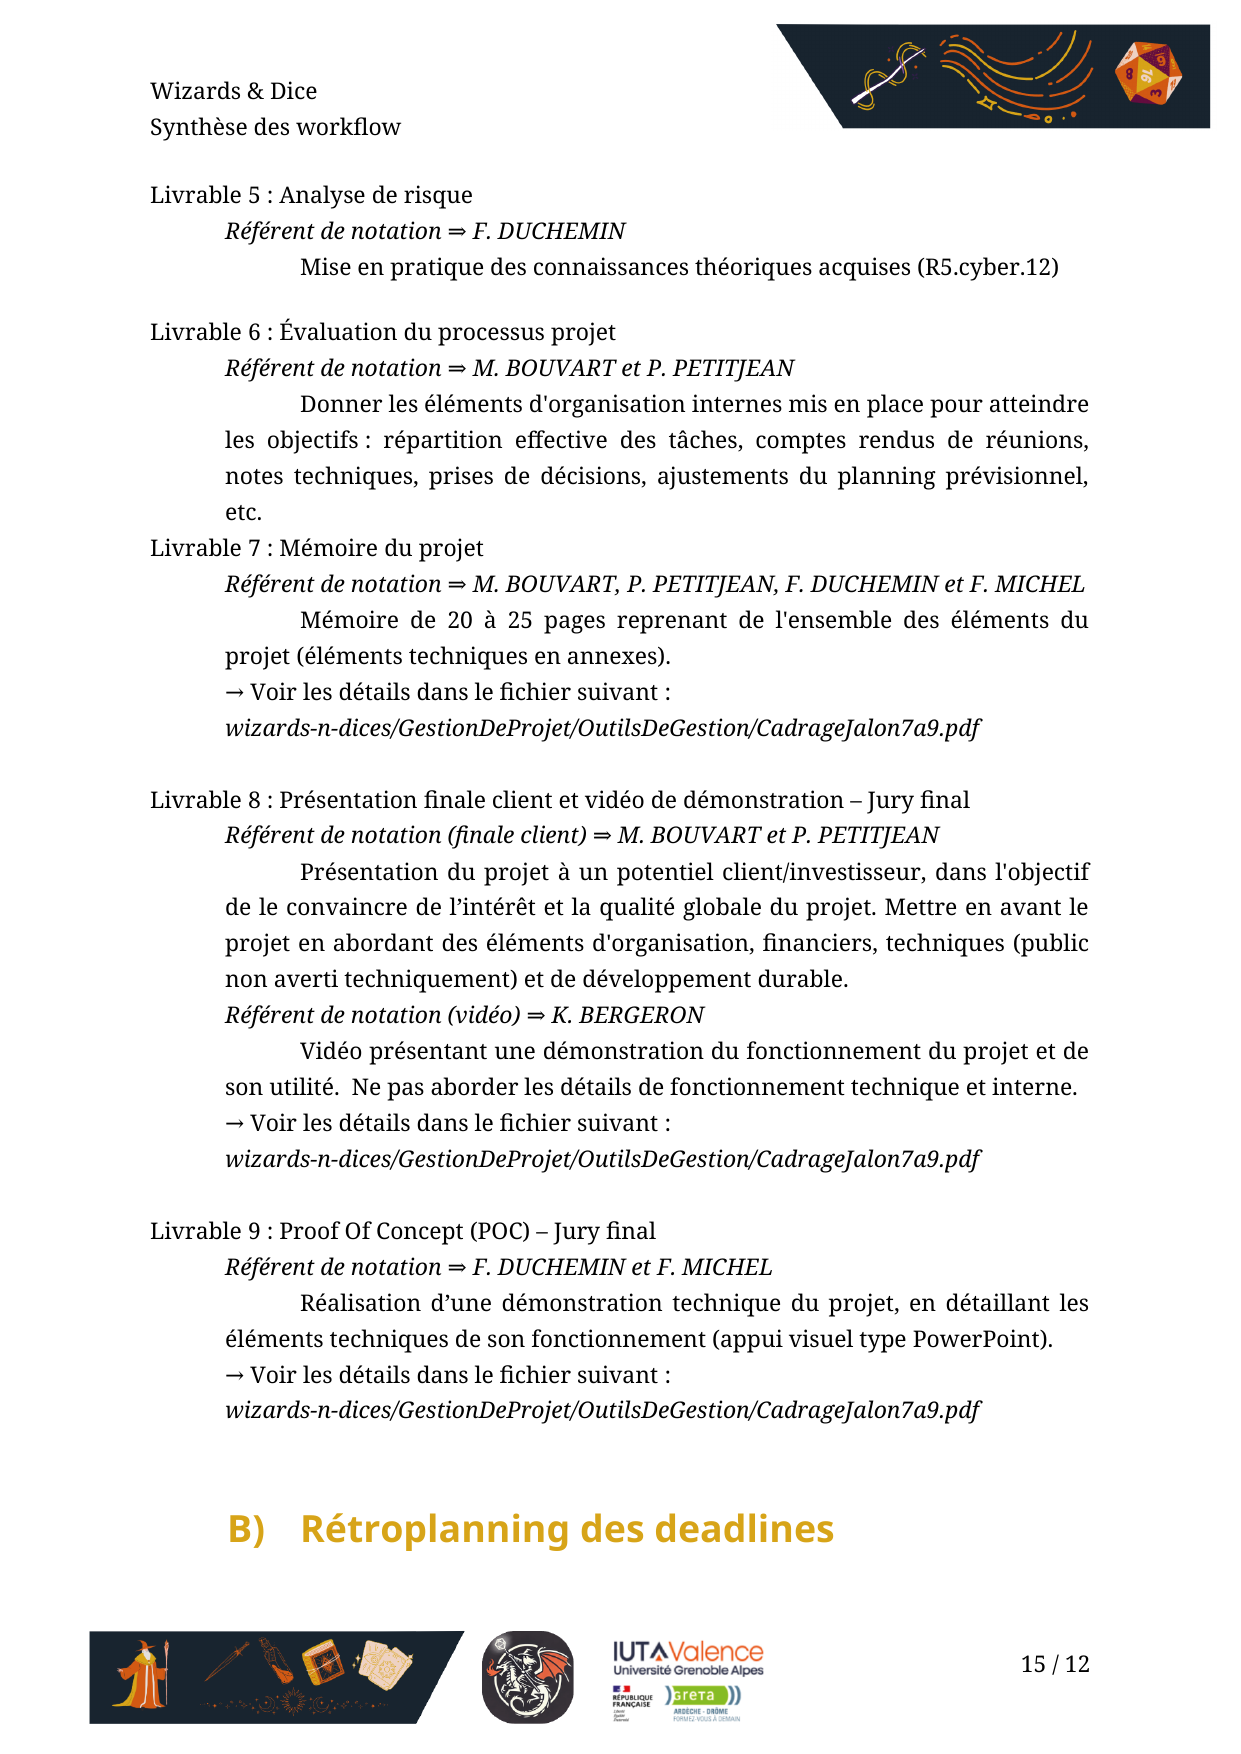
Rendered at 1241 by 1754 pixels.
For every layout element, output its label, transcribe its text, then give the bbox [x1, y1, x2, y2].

text Livrable 6 : Évaluation du processus projet [150, 316, 1090, 348]
text Livrable 9 : Proof Of Concept (POC) – Jury final [150, 1215, 1090, 1246]
text Référent de notation (finale client) ⇒ M. BOUVART et P. PETITJEAN [225, 819, 1090, 851]
subtitle Rétroplanning des deadlines [227, 1502, 1090, 1553]
text Vidéo présentant une démonstration du fonctionnement du projet et de son utilité. Ne pas aborder les détails de fonctionnement technique et interne. [225, 1035, 1090, 1102]
picture [771, 21, 1218, 131]
text Livrable 5 : Analyse de risque [150, 179, 1090, 211]
text → Voir les détails dans le fichier suivant : [225, 1358, 1090, 1390]
text → Voir les détails dans le fichier suivant : [225, 676, 1090, 707]
text Mémoire de 20 à 25 pages reprenant de l'ensemble des éléments du projet (éléments techniques en annexes). [225, 604, 1090, 671]
text Réalisation d’une démonstration technique du projet, en détaillant les éléments techniques de son fonctionnement (appui visuel type PowerPoint). [225, 1287, 1090, 1354]
text wizards-n-dices/GestionDeProjet/OutilsDeGestion/CadrageJalon7a9.pdf [225, 712, 1090, 743]
text Référent de notation ⇒ F. DUCHEMIN [225, 215, 1090, 246]
text Présentation du projet à un potentiel client/investisseur, dans l'objectif de le convaincre de l’intérêt et la qualité globale du projet. Mettre en avant le projet en abordant des éléments d'organisation, financiers, techniques (public non averti techniquement) et de développement durable. [225, 855, 1090, 994]
text Référent de notation ⇒ F. DUCHEMIN et F. MICHEL [225, 1251, 1090, 1282]
text Référent de notation (vidéo) ⇒ K. BERGERON [225, 999, 1090, 1030]
text Mise en pratique des connaissances théoriques acquises (R5.cyber.12) [225, 251, 1090, 282]
text Donner les éléments d'organisation internes mis en place pour atteindre les objectifs : répartition effective des tâches, comptes rendus de réunions, notes techniques, prises de décisions, ajustements du planning prévisionnel, etc. [225, 388, 1090, 527]
text Référent de notation ⇒ M. BOUVART, P. PETITJEAN, F. DUCHEMIN et F. MICHEL [225, 568, 1090, 599]
picture [81, 1620, 788, 1733]
text wizards-n-dices/GestionDeProjet/OutilsDeGestion/CadrageJalon7a9.pdf [225, 1143, 1090, 1174]
text Référent de notation ⇒ M. BOUVART et P. PETITJEAN [225, 352, 1090, 383]
text Livrable 8 : Présentation finale client et vidéo de démonstration – Jury final [150, 783, 1090, 815]
text wizards-n-dices/GestionDeProjet/OutilsDeGestion/CadrageJalon7a9.pdf [225, 1394, 1090, 1426]
text Livrable 7 : Mémoire du projet [150, 532, 1090, 563]
text → Voir les détails dans le fichier suivant : [225, 1107, 1090, 1138]
